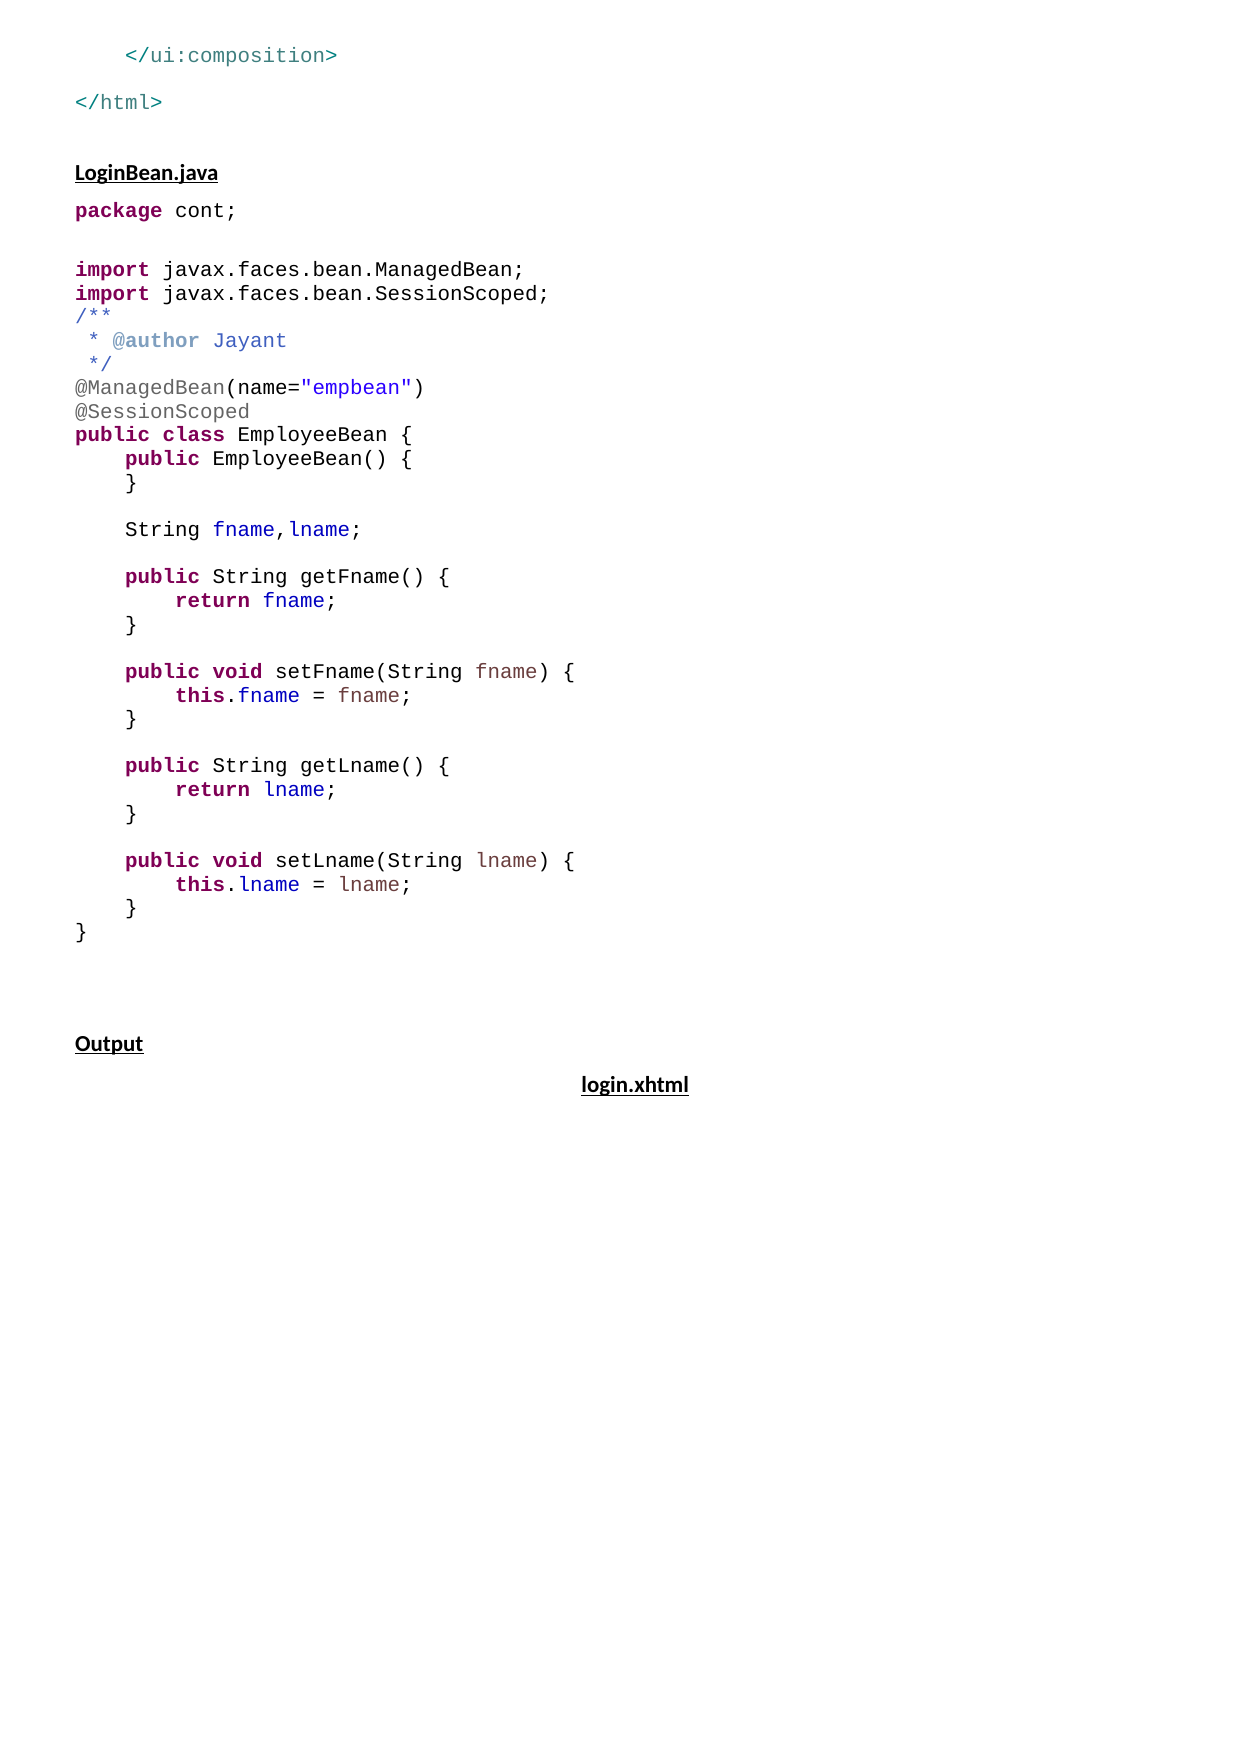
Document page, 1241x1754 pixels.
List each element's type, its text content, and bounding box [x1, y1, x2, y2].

text @SessionScoped [75, 401, 1195, 424]
text } [75, 921, 1195, 945]
text import javax.faces.bean.SessionScoped; [75, 283, 1195, 306]
text * @author Jayant [75, 330, 1195, 353]
text LoginBean.java [75, 158, 1195, 186]
text @ManagedBean(name="empbean") [75, 377, 1195, 401]
text } [75, 803, 1195, 826]
text Output [75, 1029, 1195, 1057]
text } [75, 897, 1195, 921]
text login.xhtml [75, 1071, 1195, 1099]
text public String getLname() { [75, 756, 1195, 779]
text } [75, 472, 1195, 495]
text public void setFname(String fname) { [75, 661, 1195, 684]
text public void setLname(String lname) { [75, 850, 1195, 874]
text this.fname = fname; [75, 684, 1195, 708]
text public EmployeeBean() { [75, 448, 1195, 472]
text public class EmployeeBean { [75, 424, 1195, 448]
text return fname; [75, 590, 1195, 614]
text return lname; [75, 779, 1195, 803]
text </html> [75, 92, 1195, 116]
text this.lname = lname; [75, 874, 1195, 897]
text */ [75, 353, 1195, 377]
text import javax.faces.bean.ManagedBean; [75, 259, 1195, 283]
text </ui:composition> [75, 45, 1195, 69]
text } [75, 614, 1195, 637]
text } [75, 708, 1195, 732]
text package cont; [75, 200, 1195, 223]
text /** [75, 306, 1195, 330]
text String fname,lname; [75, 519, 1195, 543]
text public String getFname() { [75, 566, 1195, 590]
